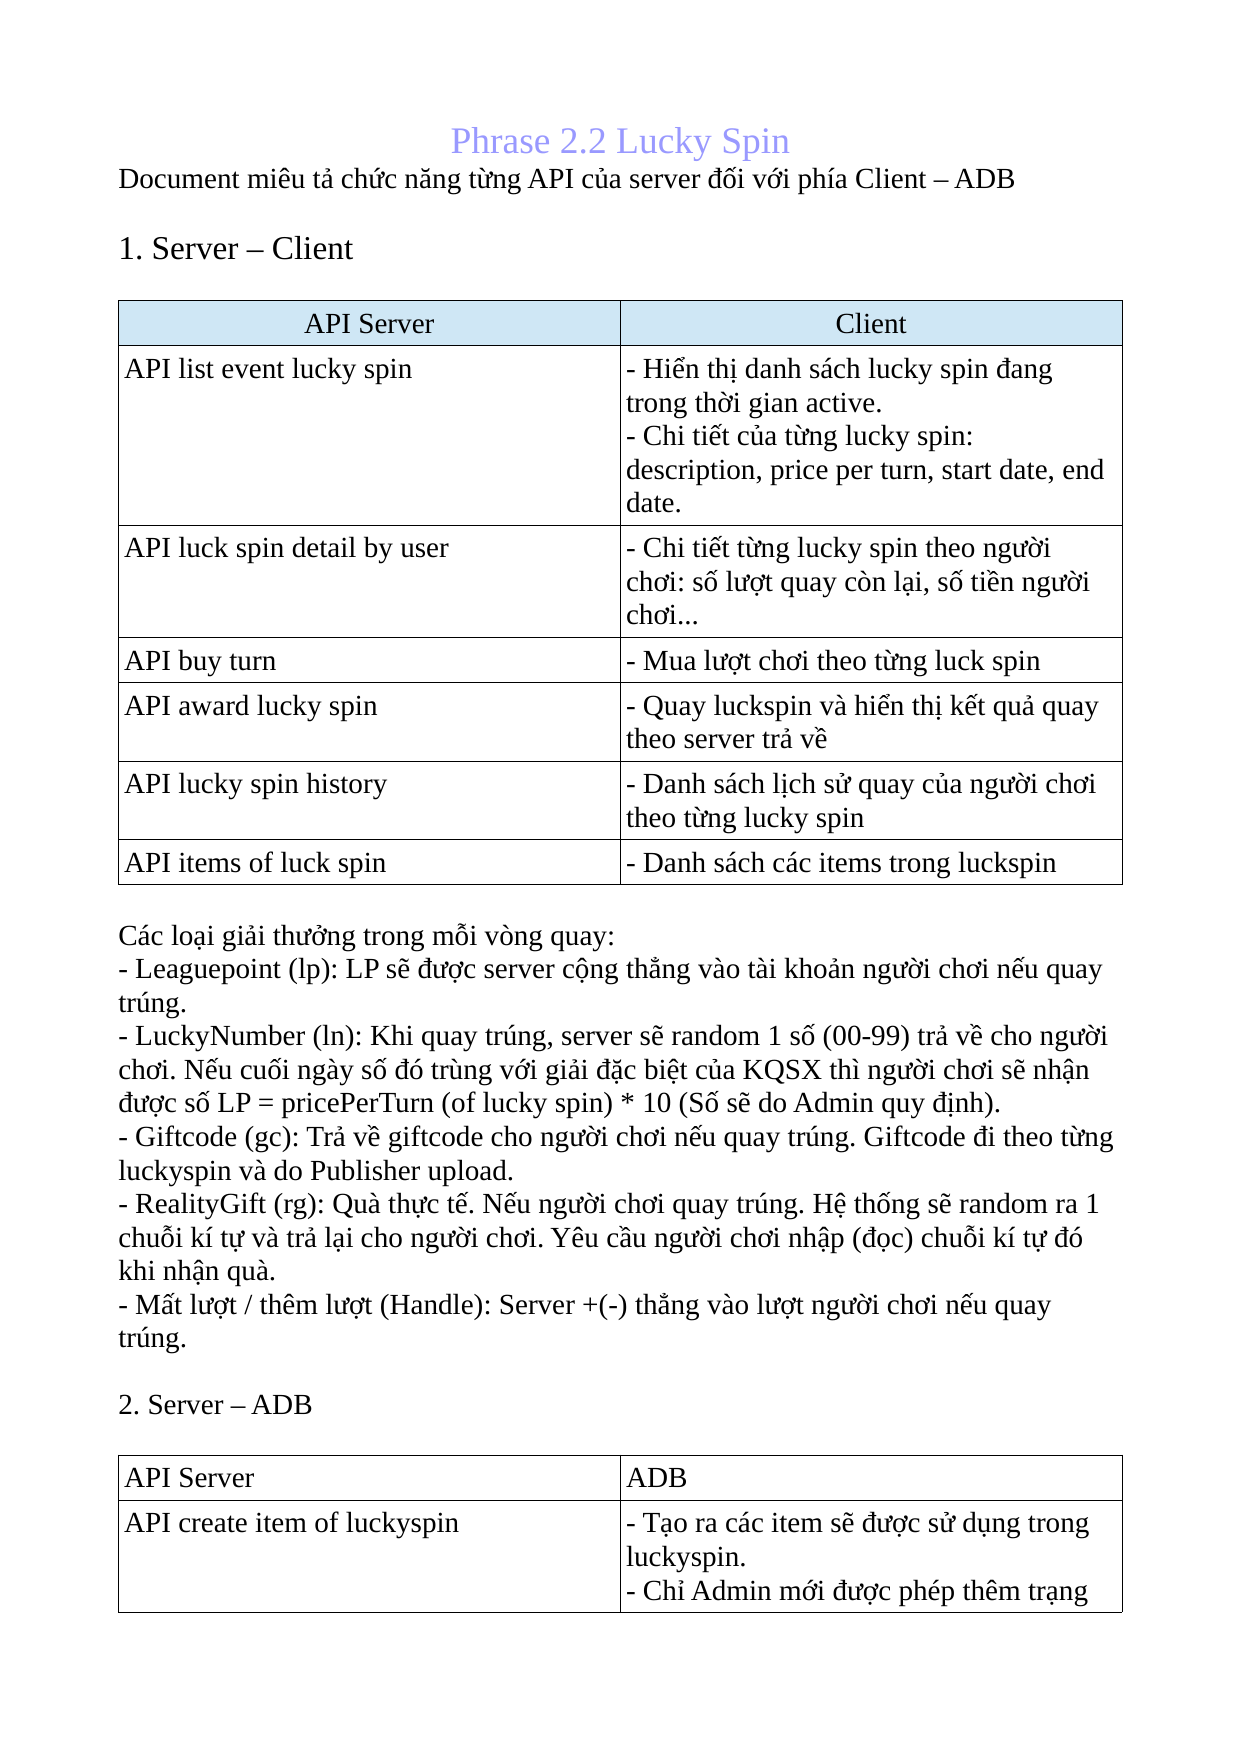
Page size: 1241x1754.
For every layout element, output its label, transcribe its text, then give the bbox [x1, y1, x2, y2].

text 2. Server – ADB [118, 1387, 1122, 1421]
table_cell API list event lucky spin [119, 346, 620, 524]
text - Leaguepoint (lp): LP sẽ được server cộng thẳng vào tài khoản người chơi nếu quay trúng. [118, 951, 1122, 1018]
table_cell - Hiển thị danh sách lucky spin đang trong thời gian active. - Chi tiết của từng lucky spin: description, price per turn, start date, end date. [621, 346, 1122, 524]
table_cell - Danh sách lịch sử quay của người chơi theo từng lucky spin [621, 762, 1122, 839]
table_header API Server [119, 1456, 620, 1500]
table_cell API create item of luckyspin [119, 1501, 620, 1612]
text - Mất lượt / thêm lượt (Handle): Server +(-) thẳng vào lượt người chơi nếu quay trúng. [118, 1287, 1122, 1354]
table_cell - Mua lượt chơi theo từng luck spin [621, 638, 1122, 682]
table_cell - Quay luckspin và hiển thị kết quả quay theo server trả về [621, 683, 1122, 761]
text 1. Server – Client [118, 228, 1122, 267]
text - Giftcode (gc): Trả về giftcode cho người chơi nếu quay trúng. Giftcode đi theo từng luckyspin và do Publisher upload. [118, 1119, 1122, 1186]
text Phrase 2.2 Lucky Spin [118, 118, 1122, 161]
table_cell API lucky spin history [119, 762, 620, 839]
table_cell - Tạo ra các item sẽ được sử dụng trong luckyspin. - Chỉ Admin mới được phép thêm trạng [621, 1501, 1122, 1612]
text - RealityGift (rg): Quà thực tế. Nếu người chơi quay trúng. Hệ thống sẽ random ra 1 chuỗi kí tự và trả lại cho người chơi. Yêu cầu người chơi nhập (đọc) chuỗi kí tự đó khi nhận quà. [118, 1186, 1122, 1287]
table_cell API items of luck spin [119, 840, 620, 884]
text - LuckyNumber (ln): Khi quay trúng, server sẽ random 1 số (00-99) trả về cho người chơi. Nếu cuối ngày số đó trùng với giải đặc biệt của KQSX thì người chơi sẽ nhận được số LP = pricePerTurn (of lucky spin) * 10 (Số sẽ do Admin quy định). [118, 1018, 1122, 1119]
table_header API Server [119, 301, 620, 345]
table_cell API buy turn [119, 638, 620, 682]
table_header ADB [621, 1456, 1122, 1500]
table_header Client [621, 301, 1122, 345]
table_cell - Chi tiết từng lucky spin theo người chơi: số lượt quay còn lại, số tiền người chơi... [621, 526, 1122, 637]
text Document miêu tả chức năng từng API của server đối với phía Client – ADB [118, 161, 1122, 195]
table_cell - Danh sách các items trong luckspin [621, 840, 1122, 884]
text Các loại giải thưởng trong mỗi vòng quay: [118, 918, 1122, 951]
table_cell API luck spin detail by user [119, 526, 620, 637]
table_cell API award lucky spin [119, 683, 620, 761]
